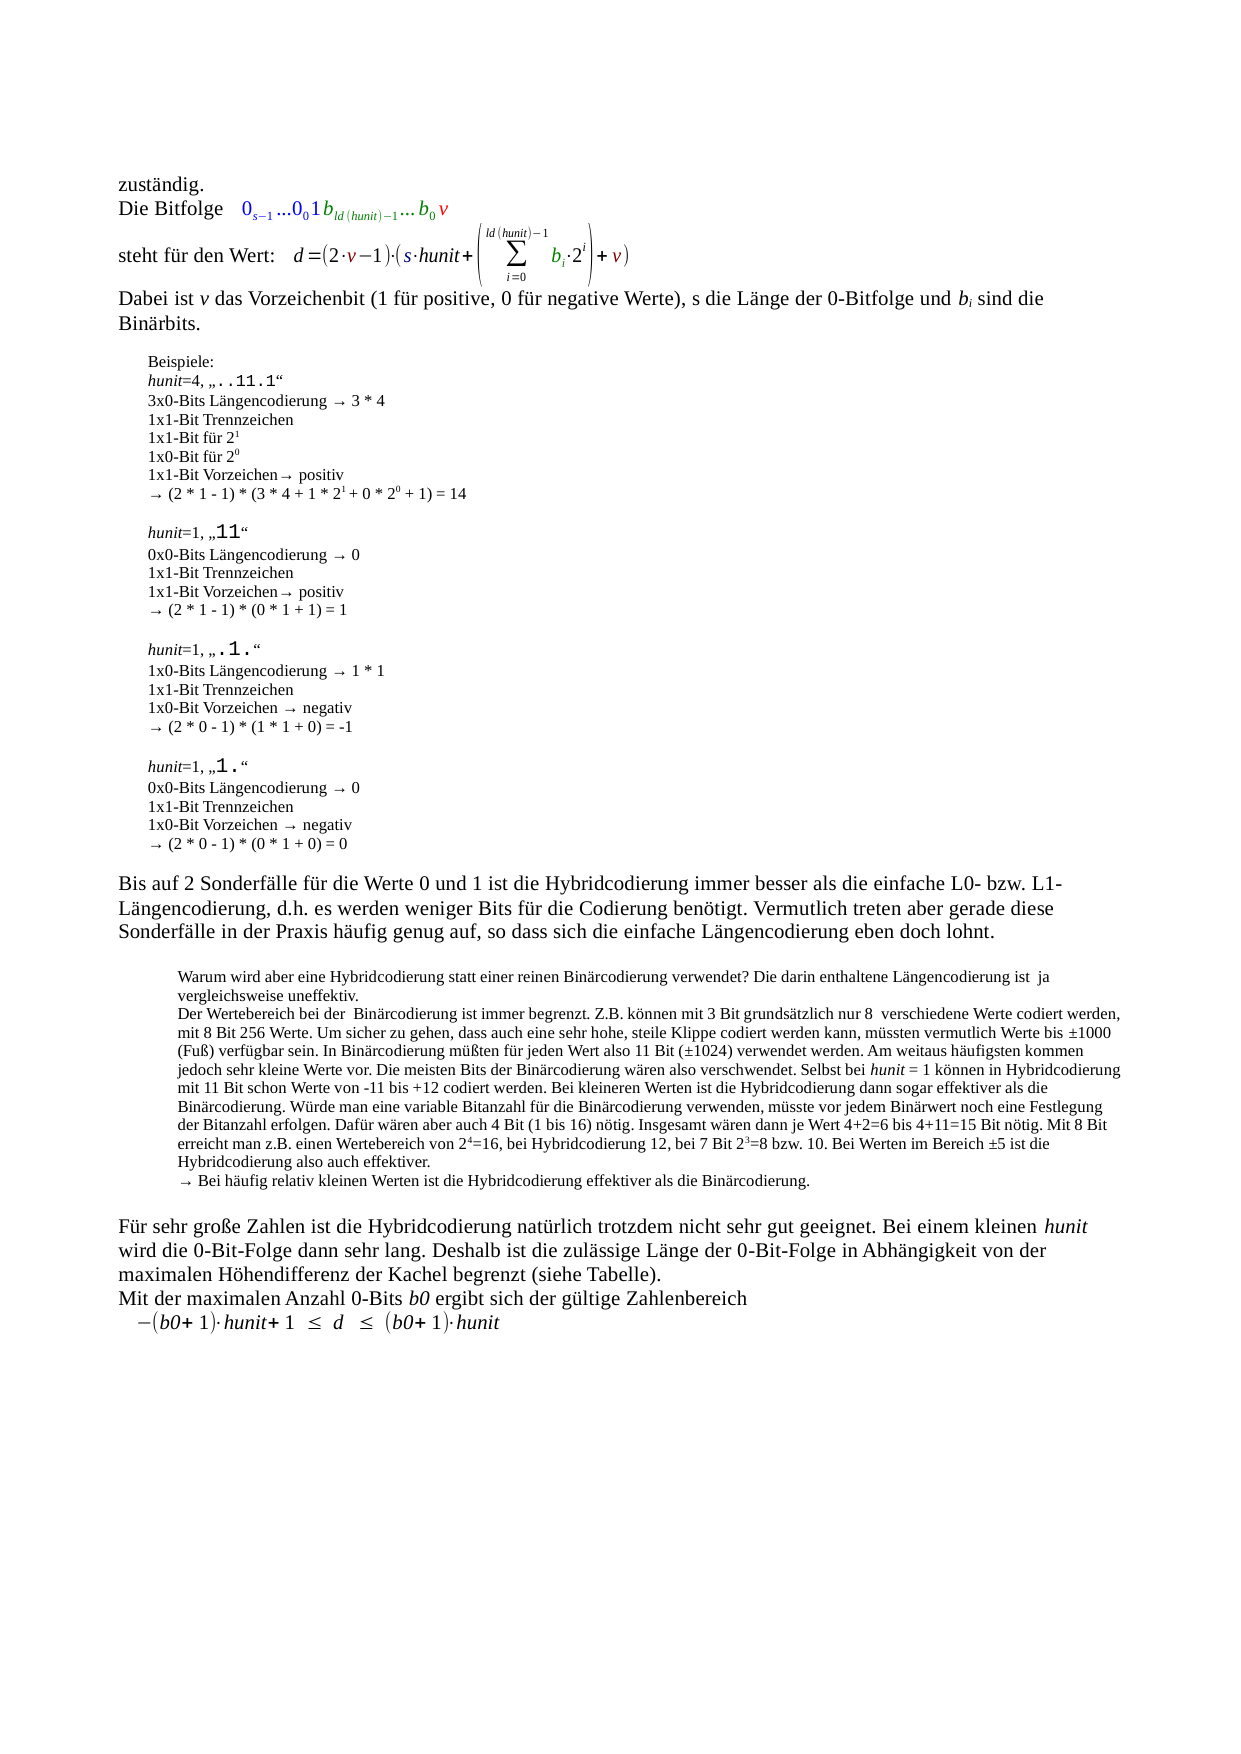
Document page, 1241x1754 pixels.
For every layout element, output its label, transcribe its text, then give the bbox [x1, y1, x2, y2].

text Warum wird aber eine Hybridcodierung statt einer reinen Binärcodierung verwendet? Die darin enthaltene Längencodierung ist ja vergleichsweise uneffektiv. [177, 967, 1122, 1004]
text Für sehr große Zahlen ist die Hybridcodierung natürlich trotzdem nicht sehr gut geeignet. Bei einem kleinen hunit wird die 0‑Bit‑Folge dann sehr lang. Deshalb ist die zulässige Länge der 0‑Bit‑Folge in Abhängigkeit von der maximalen Höhendifferenz der Kachel begrenzt (siehe Tabelle). [118, 1214, 1122, 1286]
text → (2 * 1 - 1) * (0 * 1 + 1) = 1 [148, 601, 1122, 619]
text Dabei ist v das Vorzeichenbit (1 für positive, 0 für negative Werte), s die Länge der 0-Bitfolge und bi sind die Binärbits. [118, 286, 1122, 334]
text Die Bitfolge [118, 196, 1122, 223]
text 1x1-Bit Trennzeichen [148, 410, 1122, 428]
text 1x1-Bit Trennzeichen [148, 797, 1122, 816]
text Bis auf 2 Sonderfälle für die Werte 0 und 1 ist die Hybridcodierung immer besser als die einfache L0- bzw. L1-Längencodierung, d.h. es werden weniger Bits für die Codierung benötigt. Vermutlich treten aber gerade diese Sonderfälle in der Praxis häufig genug auf, so dass sich die einfache Längencodierung eben doch lohnt. [118, 871, 1122, 943]
text 0x0-Bits Längencodierung → 0 [148, 778, 1122, 797]
text 1x1-Bit für 21 [148, 428, 1122, 447]
text hunit=1, „11“ [148, 521, 1122, 545]
text 1x0-Bit Vorzeichen → negativ [148, 699, 1122, 717]
text 1x0-Bit Vorzeichen → negativ [148, 816, 1122, 834]
text → (2 * 1 - 1) * (3 * 4 + 1 * 21 + 0 * 20 + 1) = 14 [148, 484, 1122, 503]
text → (2 * 0 - 1) * (0 * 1 + 0) = 0 [148, 834, 1122, 853]
text Mit der maximalen Anzahl 0-Bits b0 ergibt sich der gültige Zahlenbereich [118, 1286, 1122, 1334]
text hunit=1, „1.“ [148, 754, 1122, 778]
text steht für den Wert: [118, 223, 1122, 286]
text zuständig. [118, 172, 1122, 196]
text hunit=1, „.1.“ [148, 638, 1122, 662]
text 1x0-Bit für 20 [148, 447, 1122, 466]
text Der Wertebereich bei der Binärcodierung ist immer begrenzt. Z.B. können mit 3 Bit grundsätzlich nur 8 verschiedene Werte codiert werden, mit 8 Bit 256 Werte. Um sicher zu gehen, dass auch eine sehr hohe, steile Klippe codiert werden kann, müssten vermutlich Werte bis ±1000 (Fuß) verfügbar sein. In Binärcodierung müßten für jeden Wert also 11 Bit (±1024) verwendet werden. Am weitaus häufigsten kommen jedoch sehr kleine Werte vor. Die meisten Bits der Binärcodierung wären also verschwendet. Selbst bei hunit = 1 können in Hybridcodierung mit 11 Bit schon Werte von -11 bis +12 codiert werden. Bei kleineren Werten ist die Hybridcodierung dann sogar effektiver als die Binärcodierung. Würde man eine variable Bitanzahl für die Binärcodierung verwenden, müsste vor jedem Binärwert noch eine Festlegung der Bitanzahl erfolgen. Dafür wären aber auch 4 Bit (1 bis 16) nötig. Insgesamt wären dann je Wert 4+2=6 bis 4+11=15 Bit nötig. Mit 8 Bit erreicht man z.B. einen Wertebereich von 24=16, bei Hybridcodierung 12, bei 7 Bit 23=8 bzw. 10. Bei Werten im Bereich ±5 ist die Hybridcodierung also auch effektiver. [177, 1004, 1122, 1171]
text 1x0-Bits Längencodierung → 1 * 1 [148, 662, 1122, 680]
text 1x1-Bit Trennzeichen [148, 680, 1122, 699]
text hunit=4, „..11.1“ [148, 371, 1122, 391]
text 0x0-Bits Längencodierung → 0 [148, 545, 1122, 564]
text → Bei häufig relativ kleinen Werten ist die Hybridcodierung effektiver als die Binärcodierung. [177, 1171, 1122, 1190]
text 3x0-Bits Längencodierung → 3 * 4 [148, 391, 1122, 410]
text 1x1-Bit Trennzeichen [148, 564, 1122, 582]
text → (2 * 0 - 1) * (1 * 1 + 0) = -1 [148, 717, 1122, 736]
text 1x1-Bit Vorzeichen→ positiv [148, 582, 1122, 601]
text 1x1-Bit Vorzeichen→ positiv [148, 466, 1122, 484]
text Beispiele: [148, 353, 1122, 371]
